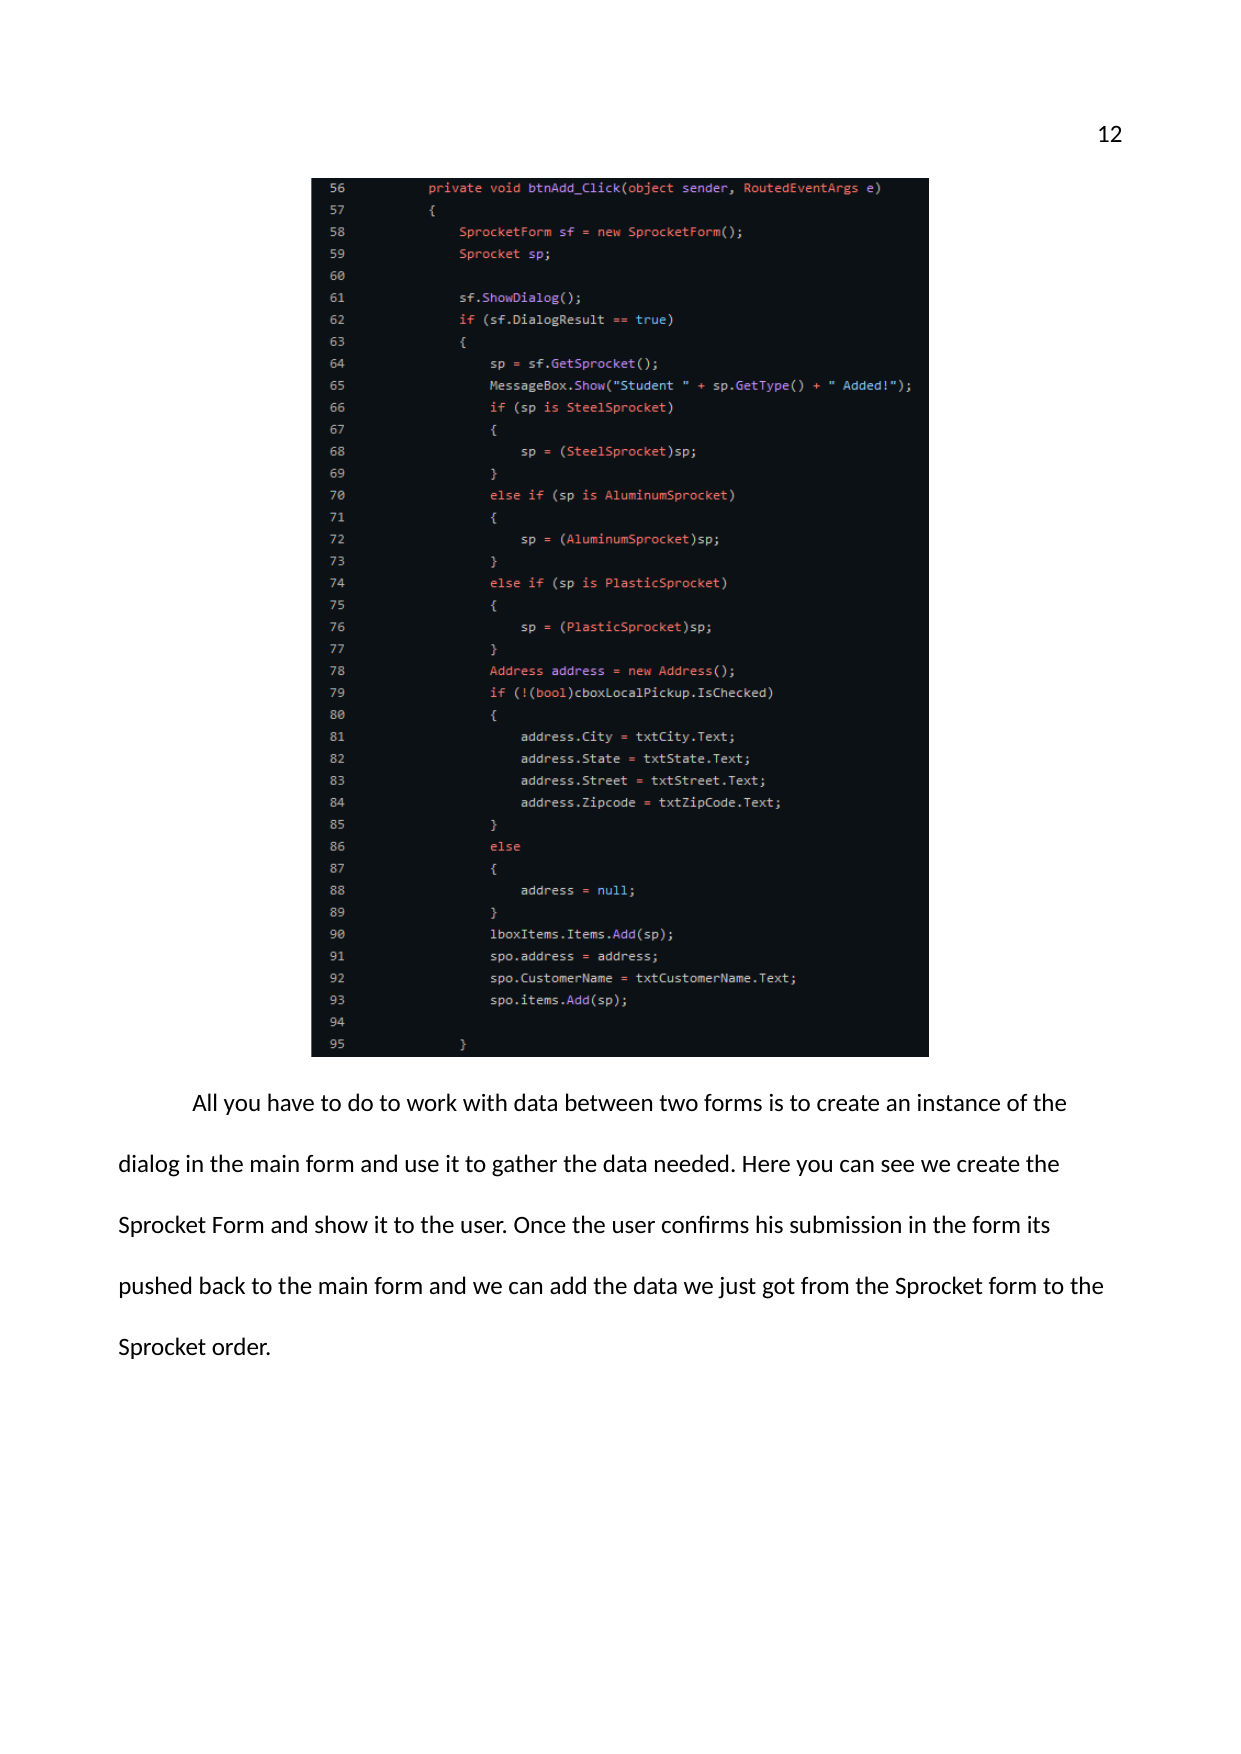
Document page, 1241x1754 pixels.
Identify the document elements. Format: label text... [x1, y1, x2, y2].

picture [311, 178, 929, 1057]
text All you have to do to work with data between two forms is to create an instance of the dialog in the main form and use it to gather the data needed. Here you can see we create the Sprocket Form and show it to the user. Once the user confirms his submission in the form its pushed back to the main form and we can add the data we just got from the Sprocket form to the Sprocket order. [118, 178, 1122, 1362]
